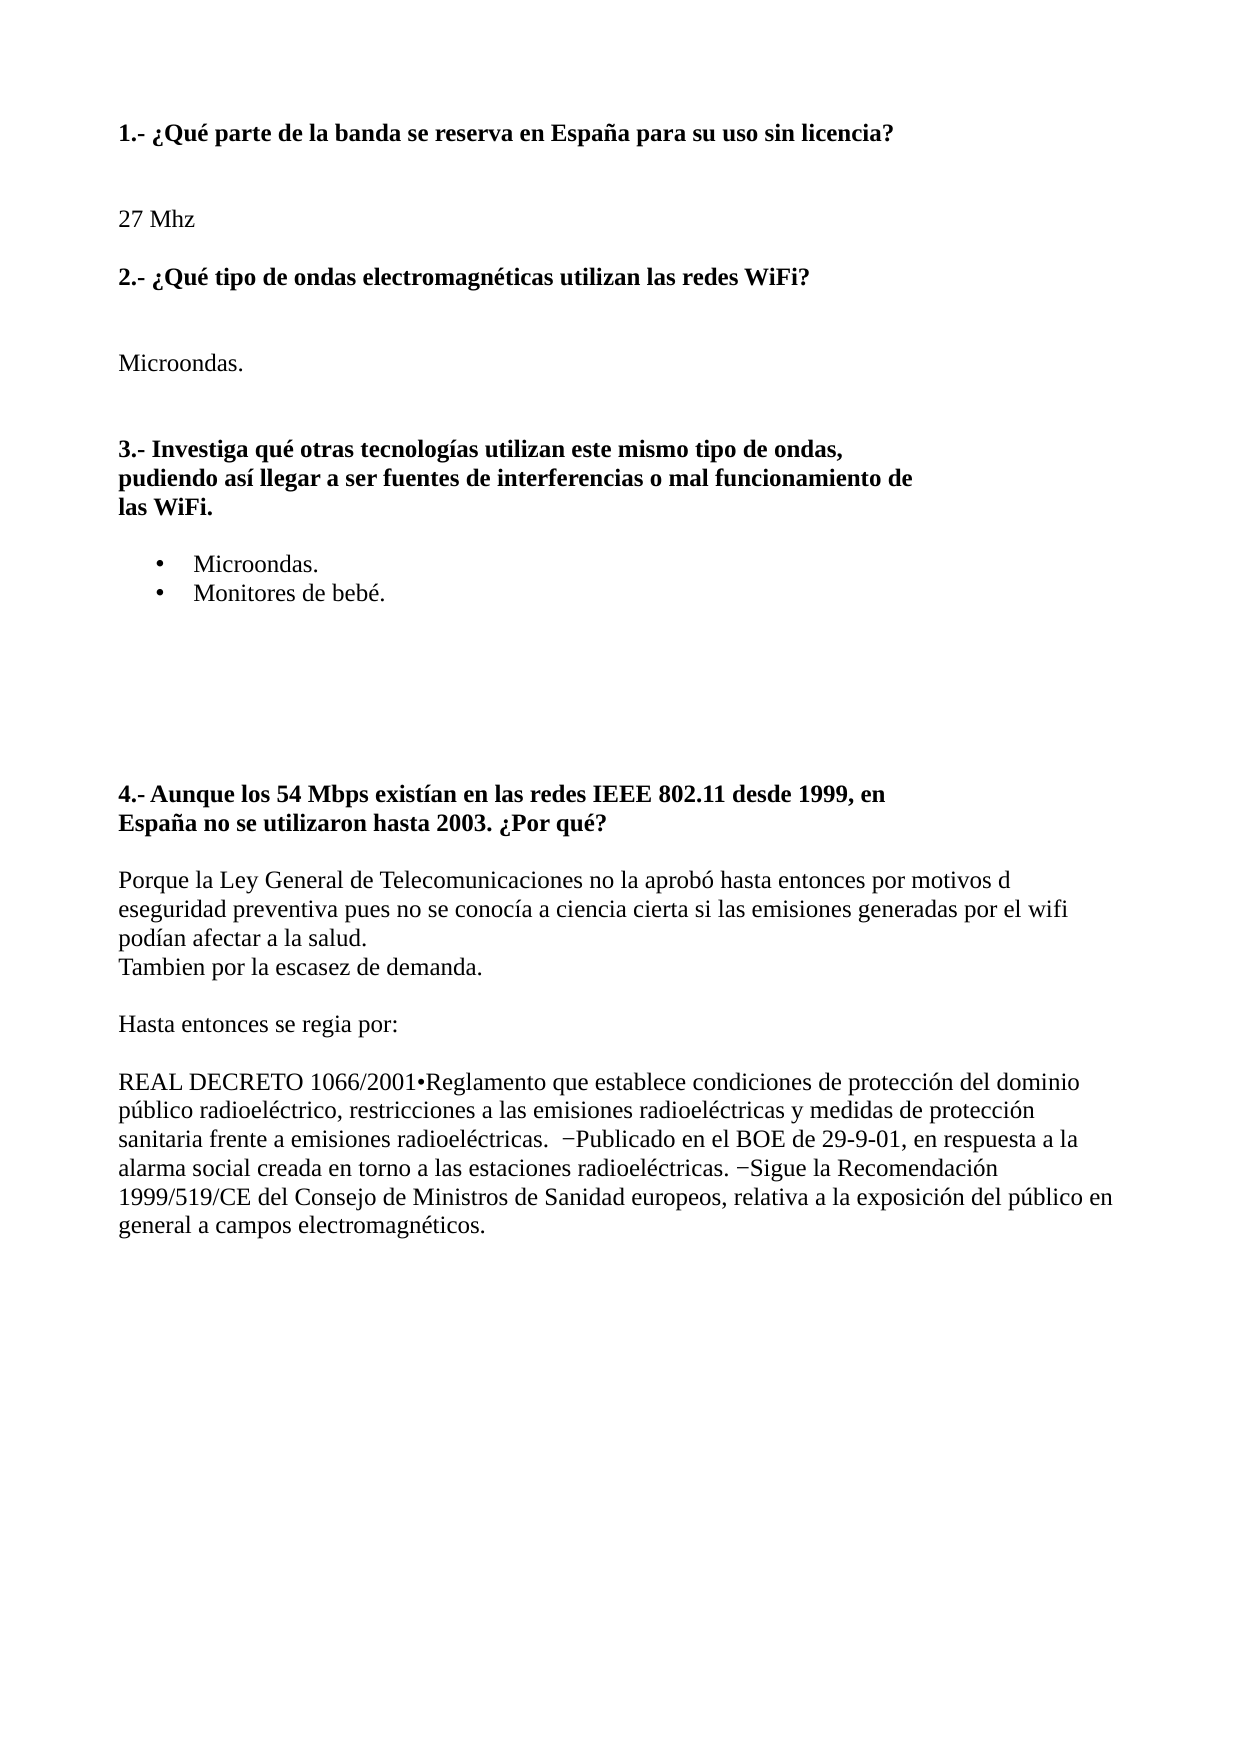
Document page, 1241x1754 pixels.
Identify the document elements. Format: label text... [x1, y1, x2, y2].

text 27 Mhz [118, 204, 1122, 233]
text España no se utilizaron hasta 2003. ¿Por qué? [118, 808, 1122, 837]
text Porque la Ley General de Telecomunicaciones no la aprobó hasta entonces por motivos d eseguridad preventiva pues no se conocía a ciencia cierta si las emisiones generadas por el wifi podían afectar a la salud. [118, 866, 1122, 952]
text las WiFi. [118, 492, 1122, 521]
list Monitores de bebé. [156, 578, 1122, 607]
list Microondas. [156, 549, 1122, 578]
text Microondas. [118, 348, 1122, 377]
text Hasta entonces se regia por: [118, 1009, 1122, 1038]
text 1.- ¿Qué parte de la banda se reserva en España para su uso sin licencia? [118, 118, 1122, 147]
text 4.- Aunque los 54 Mbps existían en las redes IEEE 802.11 desde 1999, en [118, 779, 1122, 808]
text 2.- ¿Qué tipo de ondas electromagnéticas utilizan las redes WiFi? [118, 262, 1122, 291]
text 3.- Investiga qué otras tecnologías utilizan este mismo tipo de ondas, [118, 434, 1122, 463]
text REAL DECRETO 1066/2001•Reglamento que establece condiciones de protección del dominio público radioeléctrico, restricciones a las emisiones radioeléctricas y medidas de protección sanitaria frente a emisiones radioeléctricas. −Publicado en el BOE de 29-9-01, en respuesta a la alarma social creada en torno a las estaciones radioeléctricas. −Sigue la Recomendación 1999/519/CE del Consejo de Ministros de Sanidad europeos, relativa a la exposición del público en general a campos electromagnéticos. [118, 1067, 1122, 1239]
text Tambien por la escasez de demanda. [118, 952, 1122, 981]
text pudiendo así llegar a ser fuentes de interferencias o mal funcionamiento de [118, 463, 1122, 492]
